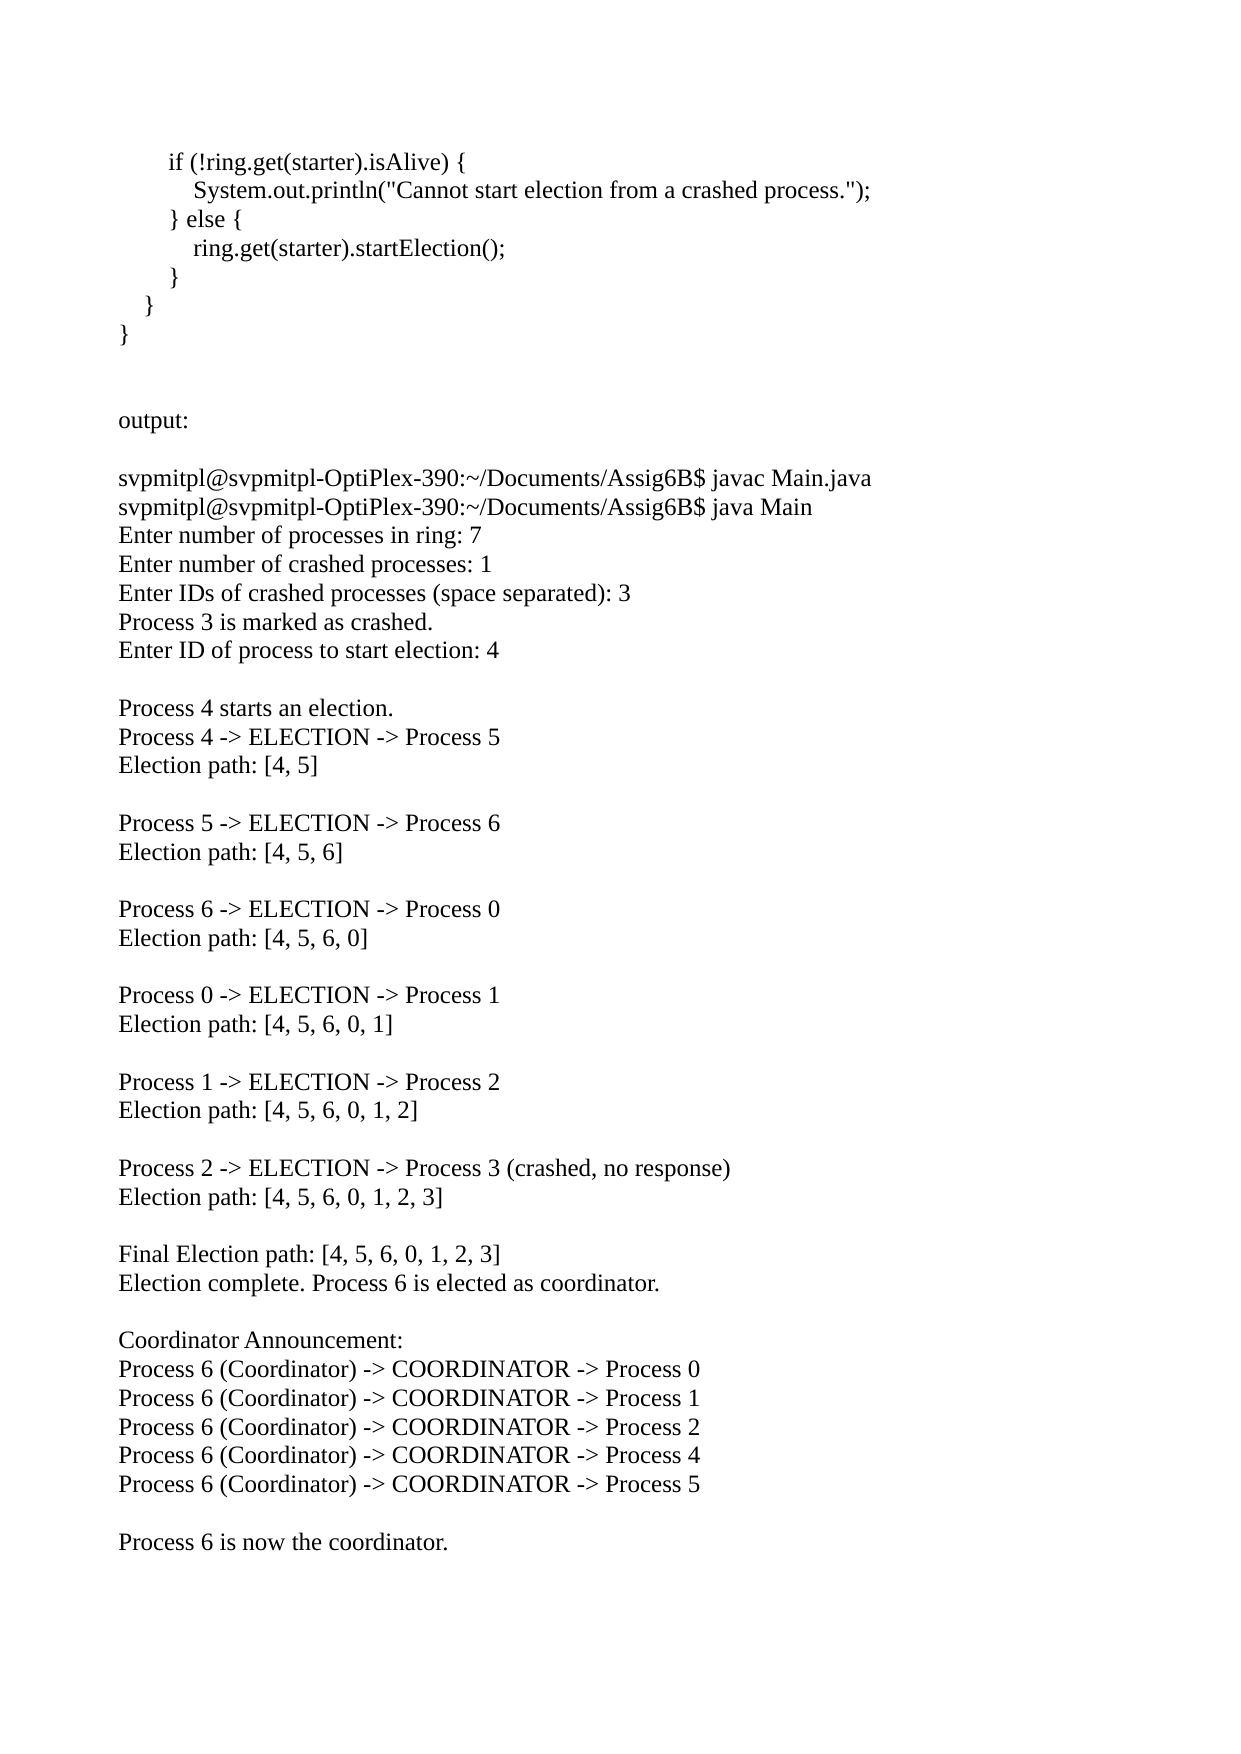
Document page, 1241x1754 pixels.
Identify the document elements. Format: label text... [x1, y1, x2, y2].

text Process 2 -> ELECTION -> Process 3 (crashed, no response) [118, 1153, 1122, 1182]
text svpmitpl@svpmitpl-OptiPlex-390:~/Documents/Assig6B$ javac Main.java [118, 463, 1122, 492]
text Election path: [4, 5] [118, 751, 1122, 779]
text Election path: [4, 5, 6, 0, 1, 2, 3] [118, 1182, 1122, 1211]
text Election path: [4, 5, 6, 0, 1] [118, 1009, 1122, 1038]
text } [118, 319, 1122, 348]
text Process 3 is marked as crashed. [118, 607, 1122, 636]
text Election path: [4, 5, 6] [118, 837, 1122, 866]
text Enter ID of process to start election: 4 [118, 636, 1122, 664]
text Process 6 (Coordinator) -> COORDINATOR -> Process 0 [118, 1354, 1122, 1383]
text Process 6 (Coordinator) -> COORDINATOR -> Process 4 [118, 1441, 1122, 1469]
text output: [118, 406, 1122, 434]
text Enter IDs of crashed processes (space separated): 3 [118, 578, 1122, 607]
text Process 6 -> ELECTION -> Process 0 [118, 894, 1122, 923]
text Process 6 (Coordinator) -> COORDINATOR -> Process 1 [118, 1383, 1122, 1412]
text Process 1 -> ELECTION -> Process 2 [118, 1067, 1122, 1096]
text Process 6 is now the coordinator. [118, 1527, 1122, 1556]
text Coordinator Announcement: [118, 1326, 1122, 1354]
text System.out.println("Cannot start election from a crashed process."); [118, 176, 1122, 204]
text Process 6 (Coordinator) -> COORDINATOR -> Process 5 [118, 1469, 1122, 1498]
text if (!ring.get(starter).isAlive) { [118, 147, 1122, 176]
text } else { [118, 204, 1122, 233]
text Enter number of crashed processes: 1 [118, 549, 1122, 578]
text svpmitpl@svpmitpl-OptiPlex-390:~/Documents/Assig6B$ java Main [118, 492, 1122, 521]
text Election path: [4, 5, 6, 0, 1, 2] [118, 1096, 1122, 1124]
text } [118, 262, 1122, 291]
text Process 4 starts an election. [118, 693, 1122, 722]
text ring.get(starter).startElection(); [118, 233, 1122, 262]
text Process 5 -> ELECTION -> Process 6 [118, 808, 1122, 837]
text Process 6 (Coordinator) -> COORDINATOR -> Process 2 [118, 1412, 1122, 1441]
text Process 4 -> ELECTION -> Process 5 [118, 722, 1122, 751]
text } [118, 291, 1122, 319]
text Election path: [4, 5, 6, 0] [118, 923, 1122, 952]
text Election complete. Process 6 is elected as coordinator. [118, 1268, 1122, 1297]
text Final Election path: [4, 5, 6, 0, 1, 2, 3] [118, 1239, 1122, 1268]
text Enter number of processes in ring: 7 [118, 521, 1122, 549]
text Process 0 -> ELECTION -> Process 1 [118, 981, 1122, 1009]
